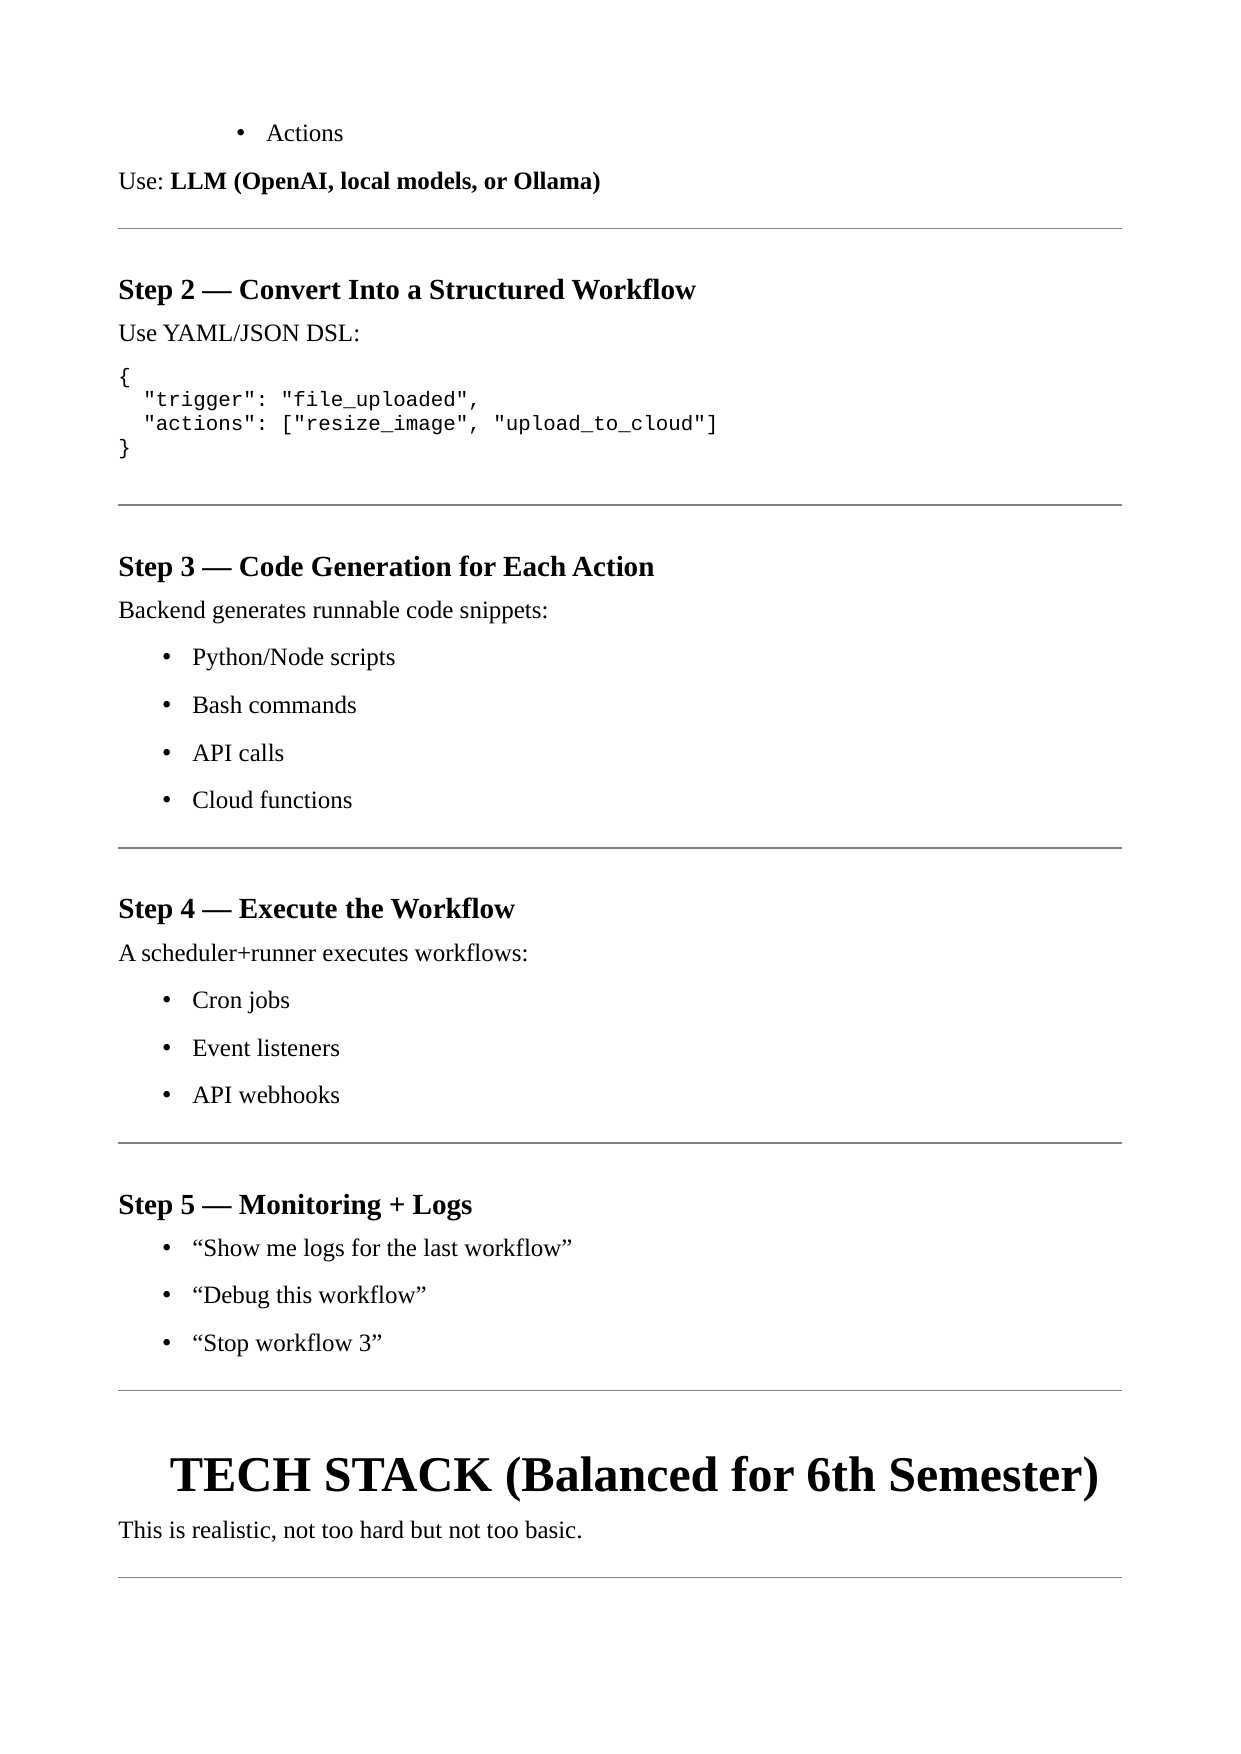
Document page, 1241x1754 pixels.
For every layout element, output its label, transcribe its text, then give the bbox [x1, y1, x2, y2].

subtitle Step 2 — Convert Into a Structured Workflow [118, 272, 1122, 306]
list Cron jobs [162, 985, 1122, 1014]
list Python/Node scripts [162, 642, 1122, 671]
list “Show me logs for the last workflow” [162, 1233, 1122, 1262]
list Actions [236, 118, 1122, 147]
list “Debug this workflow” [162, 1281, 1122, 1309]
text } [118, 437, 1122, 460]
list “Stop workflow 3” [162, 1328, 1122, 1357]
list API webhooks [162, 1081, 1122, 1109]
list Event listeners [162, 1033, 1122, 1062]
list Bash commands [162, 690, 1122, 719]
text Use YAML/JSON DSL: [118, 318, 1122, 347]
subtitle 🧰 TECH STACK (Balanced for 6th Semester) [118, 1445, 1122, 1503]
text Backend generates runnable code snippets: [118, 595, 1122, 623]
text "trigger": "file_uploaded", [118, 389, 1122, 413]
subtitle Step 4 — Execute the Workflow [118, 892, 1122, 925]
list API calls [162, 738, 1122, 766]
text Use: LLM (OpenAI, local models, or Ollama) [118, 166, 1122, 194]
text This is realistic, not too hard but not too basic. [118, 1515, 1122, 1544]
subtitle Step 3 — Code Generation for Each Action [118, 549, 1122, 582]
list Cloud functions [162, 785, 1122, 814]
subtitle Step 5 — Monitoring + Logs [118, 1187, 1122, 1221]
text A scheduler+runner executes workflows: [118, 938, 1122, 966]
text { [118, 366, 1122, 389]
text "actions": ["resize_image", "upload_to_cloud"] [118, 413, 1122, 437]
